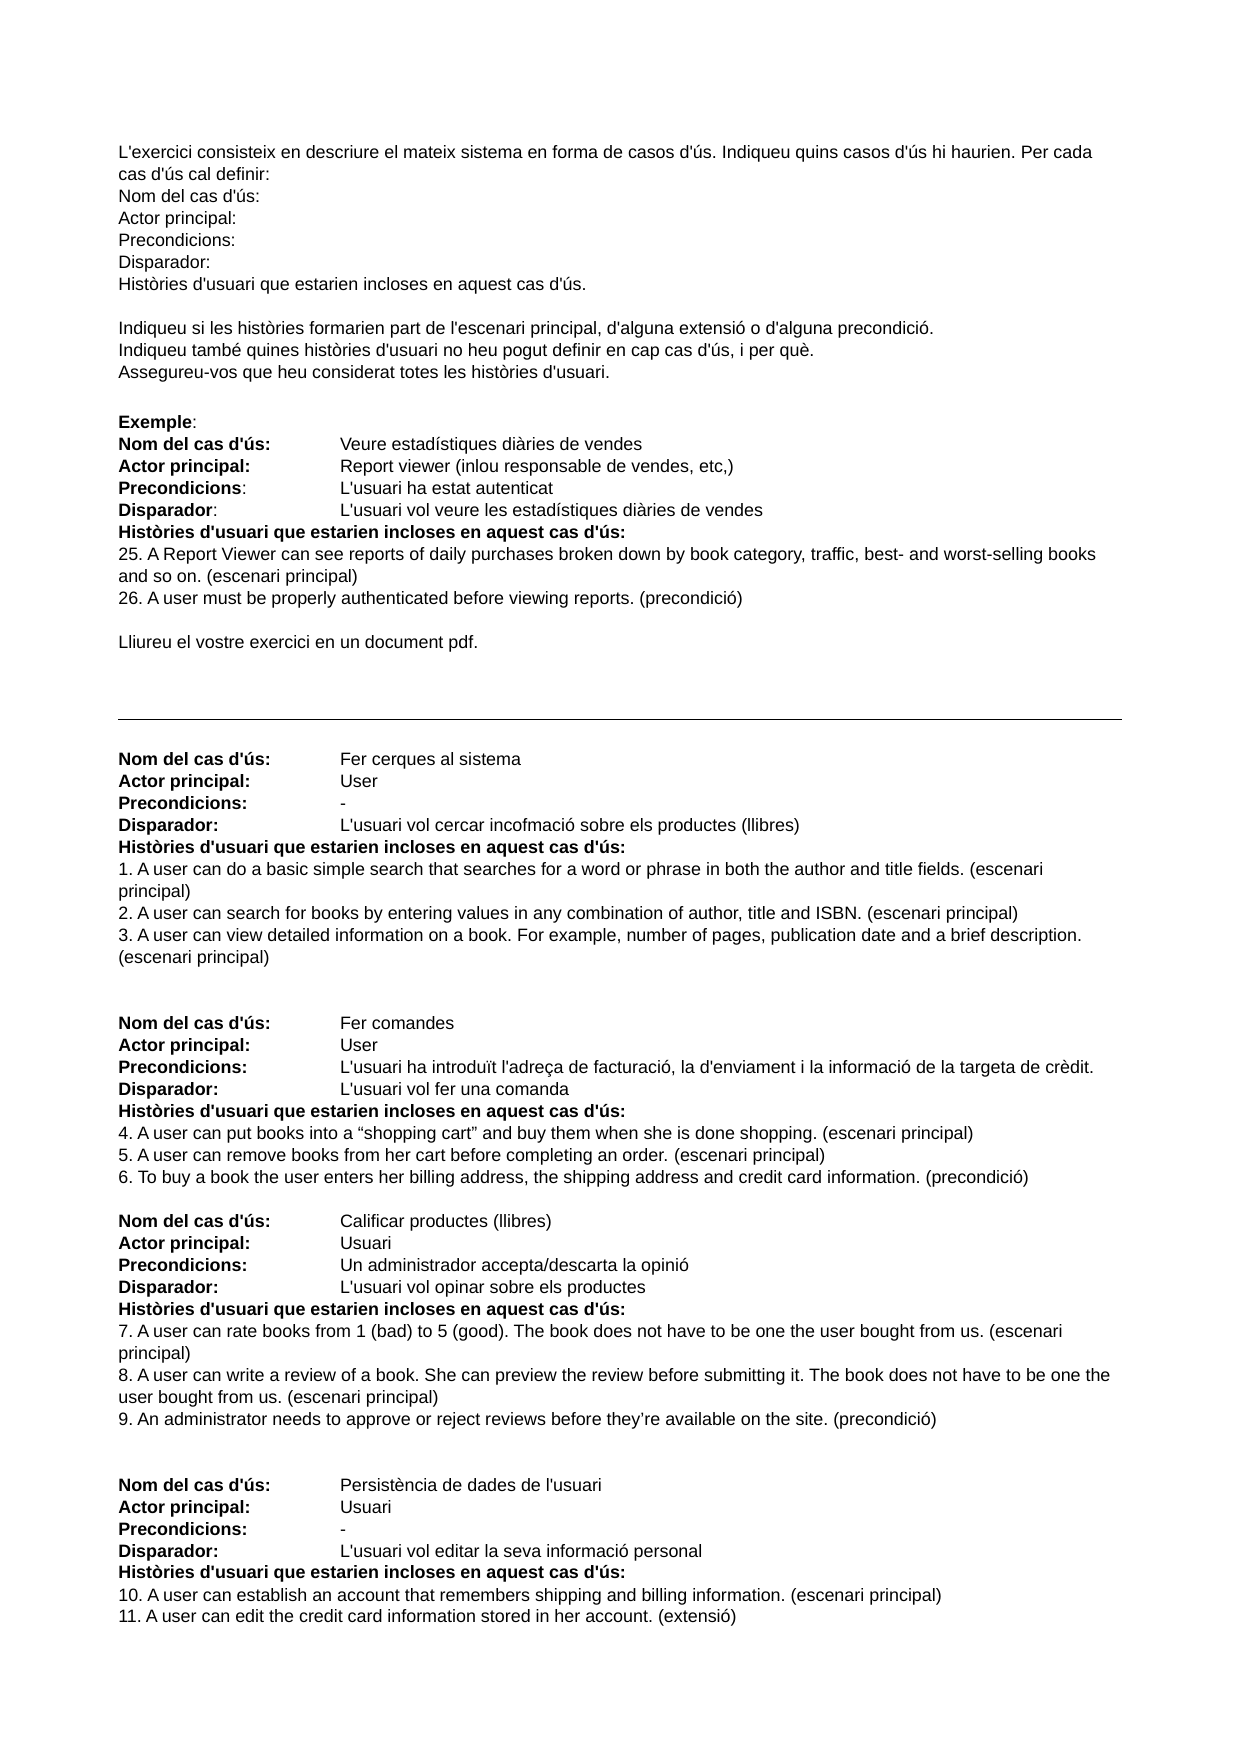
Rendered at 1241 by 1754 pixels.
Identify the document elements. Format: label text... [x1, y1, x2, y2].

text 11. A user can edit the credit card information stored in her account. (extensió) [118, 1605, 1122, 1627]
text Nom del cas d'ús: Persistència de dades de l'usuari Actor principal: Usuari Precondicions: - Disparador: L'usuari vol editar la seva informació personal Històries d'usuari que estarien incloses en aquest cas d'ús: [118, 1473, 1122, 1583]
text 4. A user can put books into a “shopping cart” and buy them when she is done shopping. (escenari principal) [118, 1121, 1122, 1143]
text 3. A user can view detailed information on a book. For example, number of pages, publication date and a brief description. (escenari principal) [118, 923, 1122, 967]
text 9. An administrator needs to approve or reject reviews before they’re available on the site. (precondició) [118, 1407, 1122, 1429]
text Lliureu el vostre exercici en un document pdf. [118, 630, 1122, 652]
text 25. A Report Viewer can see reports of daily purchases broken down by book category, traffic, best- and worst-selling books and so on. (escenari principal) [118, 542, 1122, 586]
text 6. To buy a book the user enters her billing address, the shipping address and credit card information. (precondició) [118, 1165, 1122, 1187]
text Assegureu-vos que heu considerat totes les històries d'usuari. [118, 360, 1122, 382]
text Exemple: Nom del cas d'ús: Veure estadístiques diàries de vendes Actor principal: Report viewer (inlou responsable de vendes, etc,) Precondicions: L'usuari ha estat autenticat Disparador: L'usuari vol veure les estadístiques diàries de vendes Històries d'usuari que estarien incloses en aquest cas d'ús: [118, 411, 1122, 542]
text Nom del cas d'ús: Calificar productes (llibres) Actor principal: Usuari Precondicions: Un administrador accepta/descarta la opinió Disparador: L'usuari vol opinar sobre els productes Històries d'usuari que estarien incloses en aquest cas d'ús: [118, 1209, 1122, 1319]
text 2. A user can search for books by entering values in any combination of author, title and ISBN. (escenari principal) [118, 901, 1122, 923]
text 7. A user can rate books from 1 (bad) to 5 (good). The book does not have to be one the user bought from us. (escenari principal) [118, 1319, 1122, 1363]
text L'exercici consisteix en descriure el mateix sistema en forma de casos d'ús. Indiqueu quins casos d'ús hi haurien. Per cada cas d'ús cal definir: [118, 140, 1122, 184]
text Nom del cas d'ús: Actor principal: Precondicions: Disparador: Històries d'usuari que estarien incloses en aquest cas d'ús. [118, 184, 1122, 294]
text 8. A user can write a review of a book. She can preview the review before submitting it. The book does not have to be one the user bought from us. (escenari principal) [118, 1363, 1122, 1407]
text 5. A user can remove books from her cart before completing an order. (escenari principal) [118, 1143, 1122, 1165]
text Indiqueu també quines històries d'usuari no heu pogut definir en cap cas d'ús, i per què. [118, 338, 1122, 360]
text Nom del cas d'ús: Fer cerques al sistema Actor principal: User Precondicions: - Disparador: L'usuari vol cercar incofmació sobre els productes (llibres) Històries d'usuari que estarien incloses en aquest cas d'ús: [118, 747, 1122, 857]
text Nom del cas d'ús: Fer comandes Actor principal: User Precondicions: L'usuari ha introduït l'adreça de facturació, la d'enviament i la informació de la targeta de crèdit. Disparador: L'usuari vol fer una comanda Històries d'usuari que estarien incloses en aquest cas d'ús: [118, 1011, 1122, 1121]
text 10. A user can establish an account that remembers shipping and billing information. (escenari principal) [118, 1583, 1122, 1605]
text Indiqueu si les històries formarien part de l'escenari principal, d'alguna extensió o d'alguna precondició. [118, 316, 1122, 338]
text 26. A user must be properly authenticated before viewing reports. (precondició) [118, 586, 1122, 608]
text 1. A user can do a basic simple search that searches for a word or phrase in both the author and title fields. (escenari principal) [118, 857, 1122, 901]
